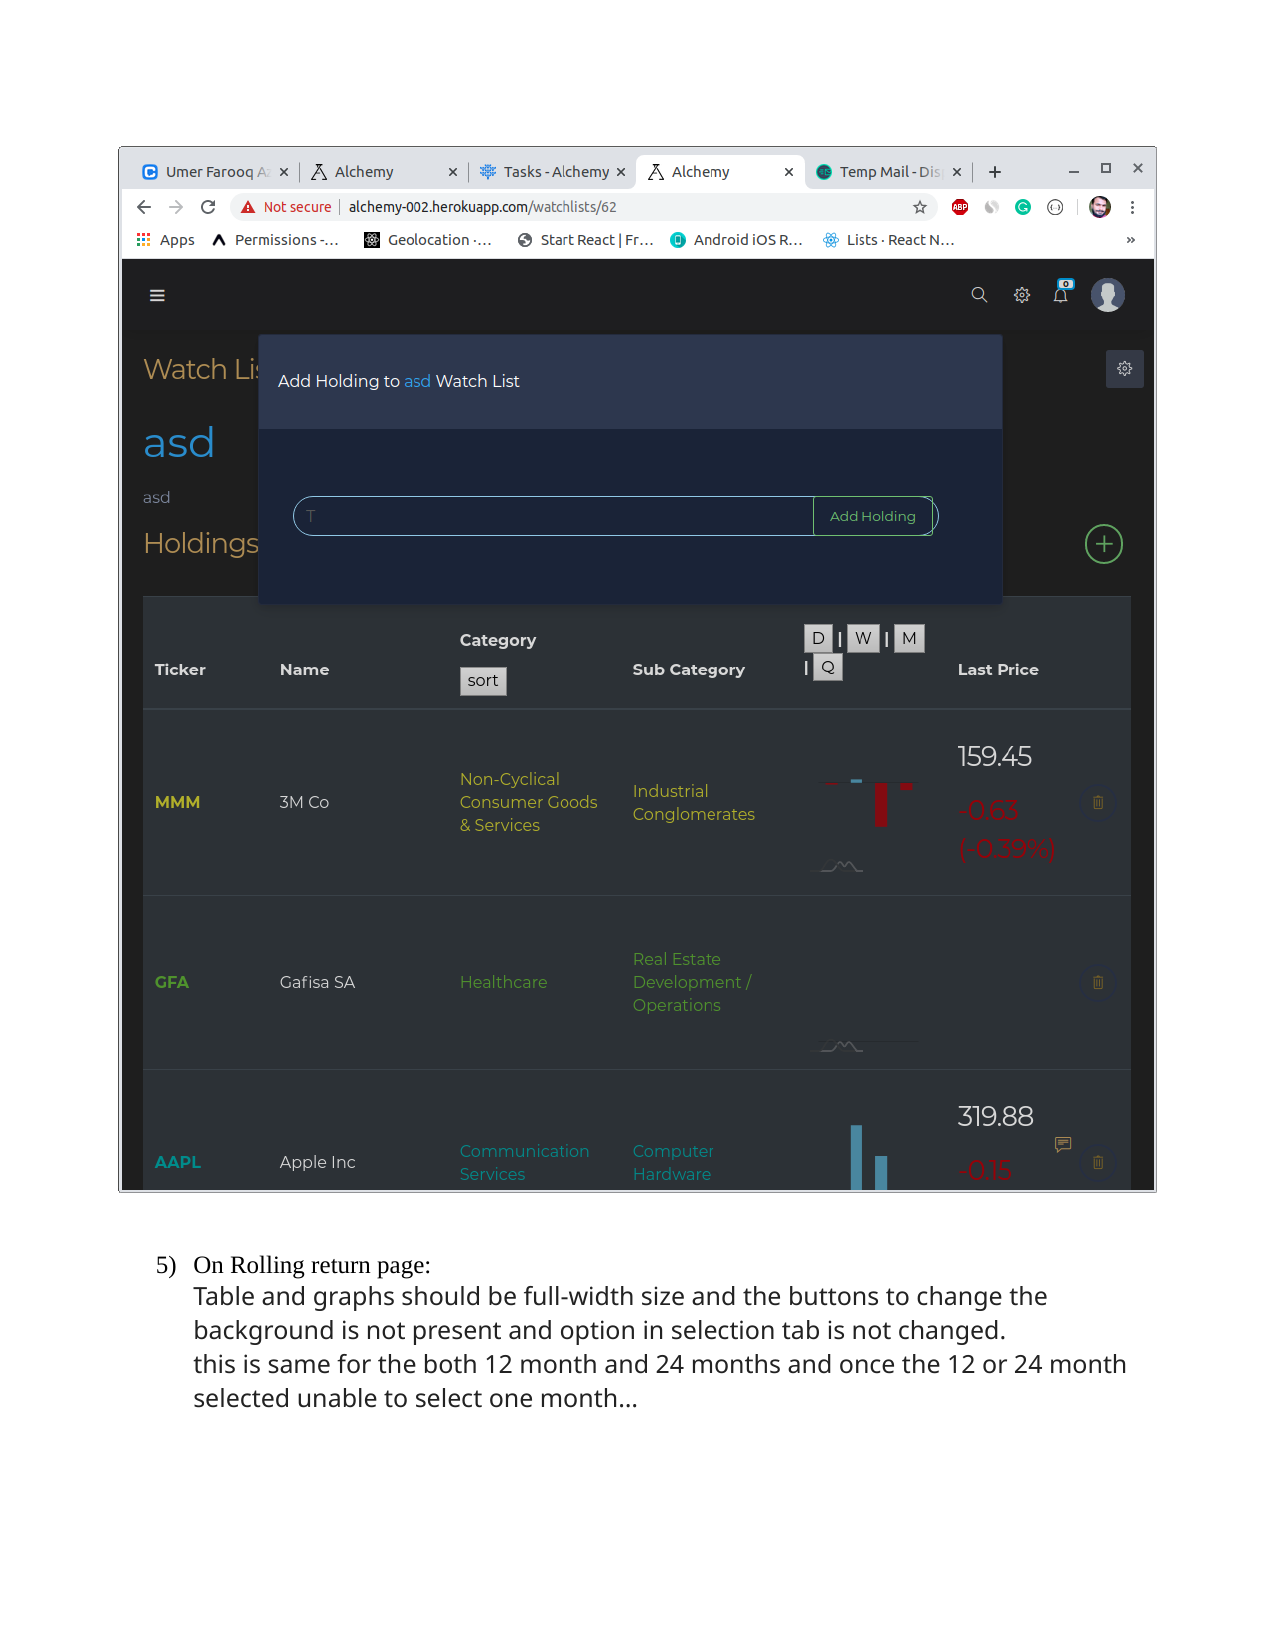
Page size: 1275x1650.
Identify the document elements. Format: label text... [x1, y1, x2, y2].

list this is same for the both 12 month and 24 months and once the 12 or 24 month selected unable to select one month… [156, 1347, 1157, 1415]
list On Rolling return page: [156, 1250, 1157, 1279]
list Table and graphs should be full-width size and the buttons to change the background is not present and option in selection tab is not changed. [156, 1279, 1157, 1347]
picture [118, 146, 1157, 1193]
